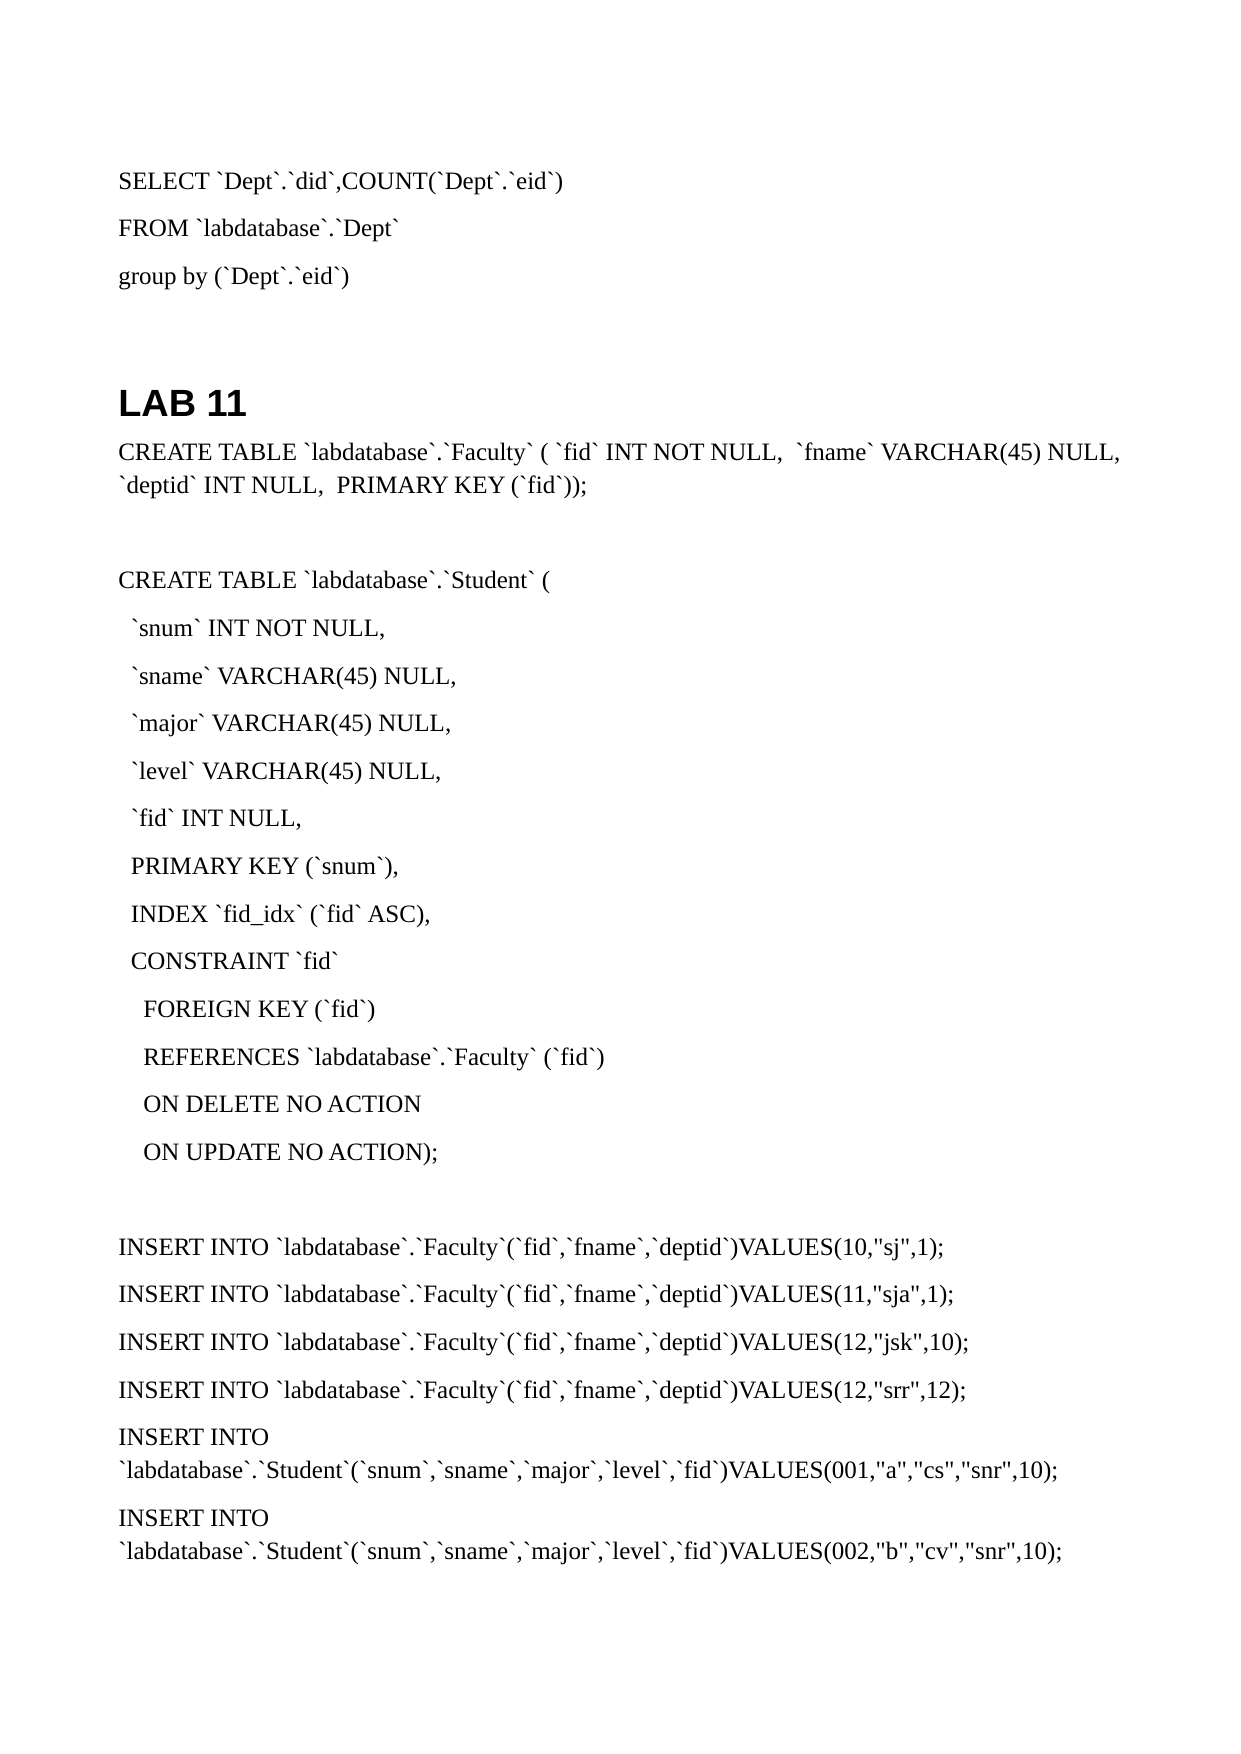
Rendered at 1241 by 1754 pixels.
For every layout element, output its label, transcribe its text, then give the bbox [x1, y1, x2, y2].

text SELECT `Dept`.`did`,COUNT(`Dept`.`eid`) [118, 166, 1122, 194]
text `major` VARCHAR(45) NULL, [118, 708, 1122, 737]
text INSERT INTO `labdatabase`.`Student`(`snum`,`sname`,`major`,`level`,`fid`)VALUES(001,"a","cs","snr",10); [118, 1422, 1122, 1484]
text INSERT INTO `labdatabase`.`Faculty`(`fid`,`fname`,`deptid`)VALUES(11,"sja",1); [118, 1279, 1122, 1308]
text INSERT INTO `labdatabase`.`Faculty`(`fid`,`fname`,`deptid`)VALUES(12,"srr",12); [118, 1375, 1122, 1403]
text PRIMARY KEY (`snum`), [118, 851, 1122, 880]
text `level` VARCHAR(45) NULL, [118, 756, 1122, 785]
text INSERT INTO `labdatabase`.`Student`(`snum`,`sname`,`major`,`level`,`fid`)VALUES(002,"b","cv","snr",10); [118, 1503, 1122, 1565]
text CREATE TABLE `labdatabase`.`Student` ( [118, 566, 1122, 594]
text INSERT INTO `labdatabase`.`Faculty`(`fid`,`fname`,`deptid`)VALUES(10,"sj",1); [118, 1232, 1122, 1261]
text CONSTRAINT `fid` [118, 946, 1122, 975]
text CREATE TABLE `labdatabase`.`Faculty` ( `fid` INT NOT NULL, `fname` VARCHAR(45) NULL, `deptid` INT NULL, PRIMARY KEY (`fid`)); [118, 437, 1122, 499]
text INDEX `fid_idx` (`fid` ASC), [118, 899, 1122, 927]
text ON DELETE NO ACTION [118, 1089, 1122, 1118]
text `snum` INT NOT NULL, [118, 613, 1122, 642]
text FOREIGN KEY (`fid`) [118, 994, 1122, 1023]
text INSERT INTO `labdatabase`.`Faculty`(`fid`,`fname`,`deptid`)VALUES(12,"jsk",10); [118, 1327, 1122, 1356]
text FROM `labdatabase`.`Dept` [118, 213, 1122, 242]
text group by (`Dept`.`eid`) [118, 261, 1122, 290]
text ON UPDATE NO ACTION); [118, 1137, 1122, 1166]
text REFERENCES `labdatabase`.`Faculty` (`fid`) [118, 1042, 1122, 1070]
text `fid` INT NULL, [118, 803, 1122, 832]
text `sname` VARCHAR(45) NULL, [118, 661, 1122, 689]
subtitle LAB 11 [118, 381, 1122, 425]
